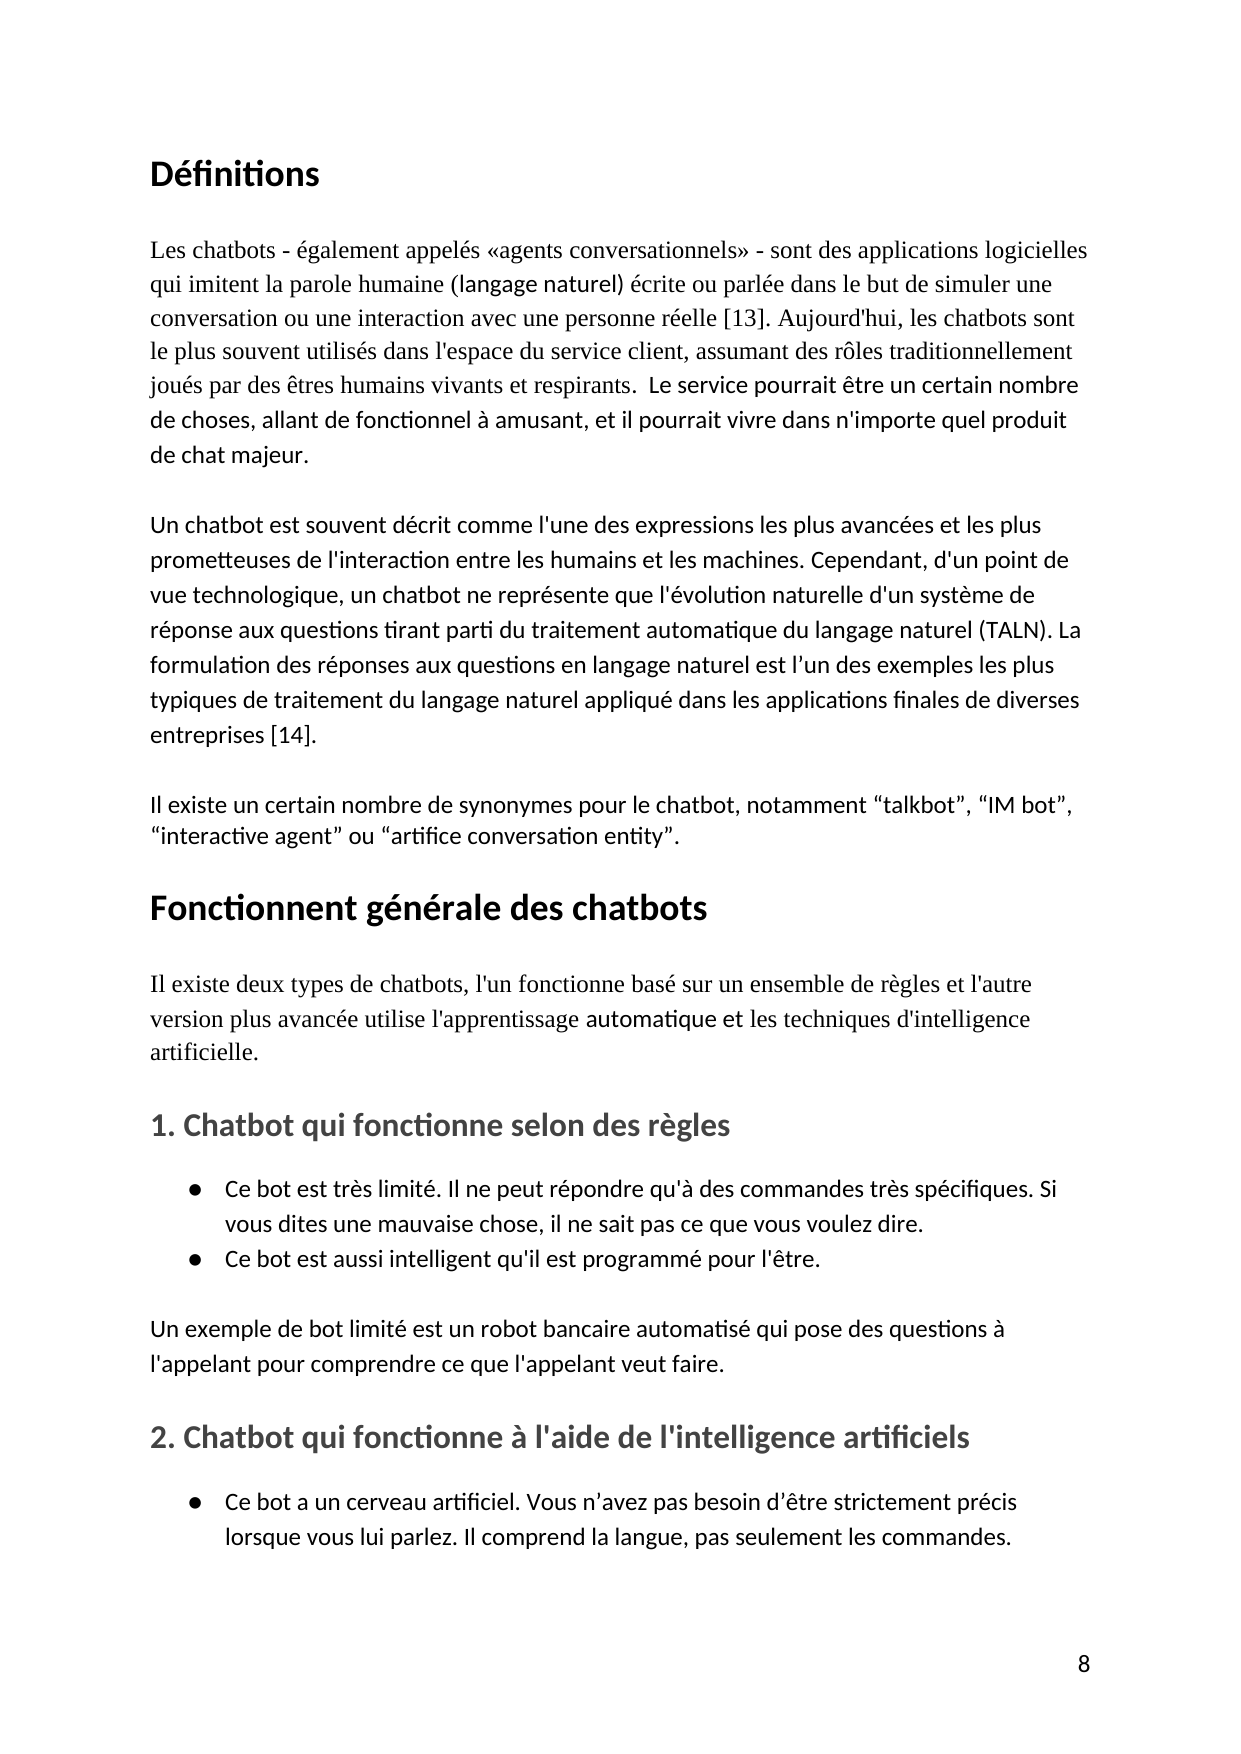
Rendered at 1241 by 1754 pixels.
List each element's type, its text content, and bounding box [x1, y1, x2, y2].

subtitle Fonctionnent générale des chatbots [150, 884, 1090, 930]
list Ce bot a un cerveau artificiel. Vous n’avez pas besoin d’être strictement précis lorsque vous lui parlez. Il comprend la langue, pas seulement les commandes. [187, 1486, 1090, 1551]
subtitle Définitions [150, 150, 1090, 196]
text Il existe un certain nombre de synonymes pour le chatbot, notamment “talkbot”, “IM bot”, “interactive agent” ou “artifice conversation entity”. [150, 790, 1090, 851]
list Ce bot est aussi intelligent qu'il est programmé pour l'être. [187, 1243, 1090, 1274]
text Les chatbots - également appelés «agents conversationnels» - sont des applications logicielles qui imitent la parole humaine (langage naturel) écrite ou parlée dans le but de simuler une conversation ou une interaction avec une personne réelle [13]. Aujourd'hui, les chatbots sont le plus souvent utilisés dans l'espace du service client, assumant des rôles traditionnellement joués par des êtres humains vivants et respirants. Le service pourrait être un certain nombre de choses, allant de fonctionnel à amusant, et il pourrait vivre dans n'importe quel produit de chat majeur. [150, 235, 1090, 470]
text Un chatbot est souvent décrit comme l'une des expressions les plus avancées et les plus prometteuses de l'interaction entre les humains et les machines. Cependant, d'un point de vue technologique, un chatbot ne représente que l'évolution naturelle d'un système de réponse aux questions tirant parti du traitement automatique du langage naturel (TALN). La formulation des réponses aux questions en langage naturel est l’un des exemples les plus typiques de traitement du langage naturel appliqué dans les applications finales de diverses entreprises [14]. [150, 510, 1090, 750]
list Ce bot est très limité. Il ne peut répondre qu'à des commandes très spécifiques. Si vous dites une mauvaise chose, il ne sait pas ce que vous voulez dire. [187, 1173, 1090, 1239]
subtitle 2. Chatbot qui fonctionne à l'aide de l'intelligence artificiels [150, 1417, 1090, 1457]
text Il existe deux types de chatbots, l'un fonctionne basé sur un ensemble de règles et l'autre version plus avancée utilise l'apprentissage automatique et les techniques d'intelligence artificielle. [150, 969, 1090, 1066]
text Un exemple de bot limité est un robot bancaire automatisé qui pose des questions à l'appelant pour comprendre ce que l'appelant veut faire. [150, 1313, 1090, 1379]
subtitle 1. Chatbot qui fonctionne selon des règles [150, 1104, 1090, 1144]
